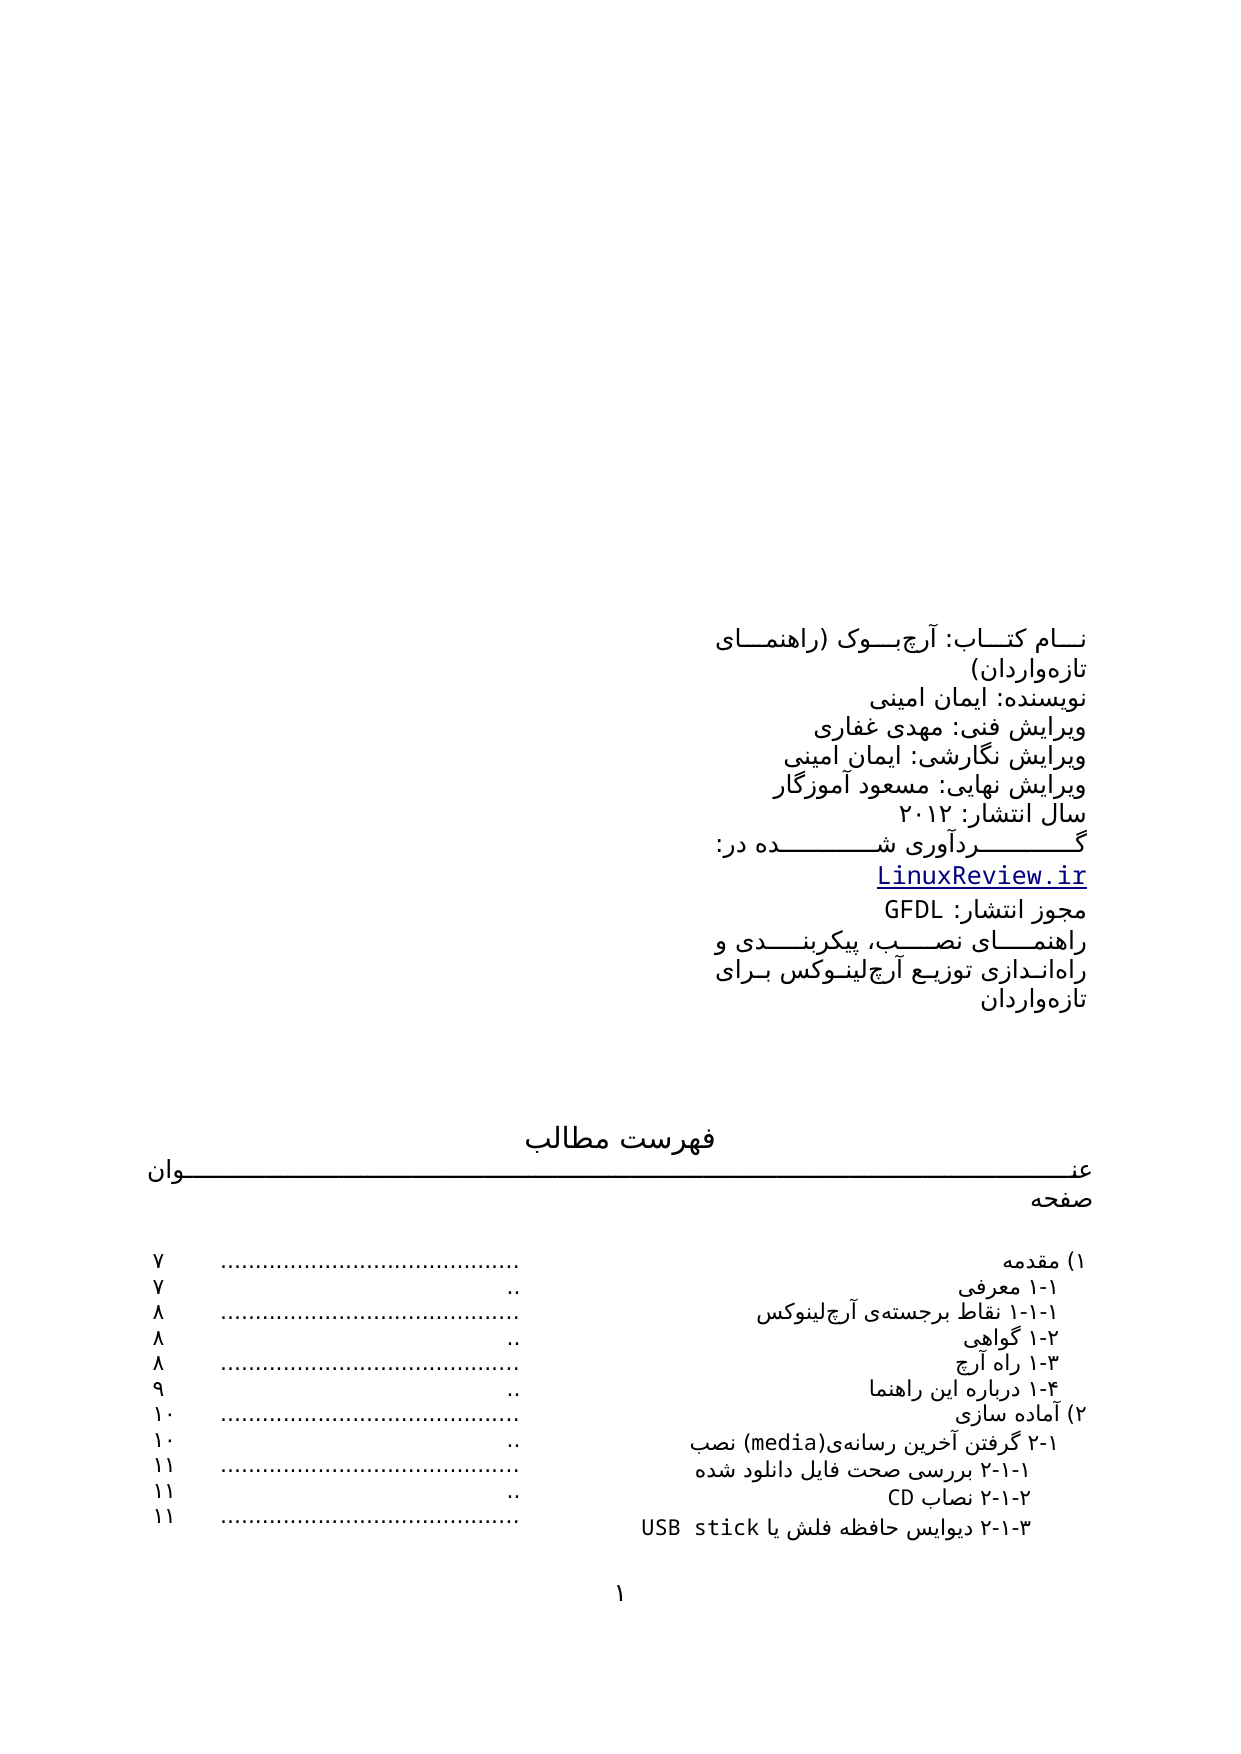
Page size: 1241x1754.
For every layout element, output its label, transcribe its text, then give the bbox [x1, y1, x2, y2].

table_header ۷ ۷ ۸ ۸ ۸ ۹ ۱۰ ۱۰ ۱۱ ۱۱ ۱۱ [147, 1243, 211, 1548]
table_header نام کتاب: آرچ‌بوک (راهنمای تازه‌واردان) نویسنده: ایمان امینی ویرایش فنی: مهدی غفاری ویرایش نگارشی: ایمان امینی ویرایش نهایی: مسعود آموزگار سال انتشار: ۲۰۱۲ گرد‌آوری شده در: LinuxReview.ir مجوز انتشار: GFDL راهنمای نصب، پیکربندی و راه‌اندازی توزیع آرچ‌لینوکس برای تازه‌واردان [709, 619, 1093, 1034]
table_header ….......................................... ….......................................... ….......................................... ….......................................... ….......................................... …........................................ [211, 1243, 526, 1548]
text فهرست مطالب [147, 1121, 1093, 1155]
table_header ۱) مقدمه ۱-۱ معرفی ۱-۱-۱ نقاط برجسته‌ی آرچ‌لینوکس ۱-۲ گواهی ۱-۳ راه آرچ ۱-۴ درباره این راهنما ۲) آماده سازی ۲-۱ گرفتن آخرین رسانه‌ی(media) نصب ۲-۱-۱ بررسی صحت فایل دانلود شده ۲-۱-۲ نصاب CD ۲-۱-۳ دیوایس حافظه فلش یا USB stick ۲-۱-۳-۱ روش nix ۲-۱-۳-۲ روش مایکروسافت ویندوز ۲-۱-۴ نصب از طریق شبکه ۲-۱-۵ نصب بر روی ماشین مجازی ۲-۲ راه اندازی نصاب آرچ ۲-۲-۱ راه‌اندازی از طریق مدیا ۲-۲-۲ شروع به کار سیستم‌عامل ۲-۲-۳ تعویض keymap ۲-۲-۴ اسناد ۳) نصب ۳-۱ انتخاب منبع نصب ۳-۱-۱ تنظیم شبکه ۳-۱-۱-۱ تنظیم ADSL bridging در محیط زنده (اختیاری) ۳-۱-۱-۲ تنظیم وایرلس در محیط زنده (اختیاری) ۳-۲ تعیین ویرایشگر ۳-۳ تنظیم ساعت ۳-۳-۱ تنظیم منطقه‌ی زمانی ۳-۳-۲ تنظیم ساعت و تاریخ ۳-۳-۲-۱ تنظیم زمان (پس از نصب) ۳-۳-۲-۲ انحراف زمان ۳-۳-۲-۳ راه‌اندازی دوگانه Dual boot ۳-۳-۲-۴ UTC در ویندوز ۳-۴ آماده‌سازی هارد‌ دیسک ۳-۴-۱ گزینه‌ی ۱: آماده سازی خودکار ۳-۴-۲ پارتیشن‌بندی هارد دیسک (اطلاعات عمومی) ۳-۴-۲-۱ انواع پارتیشن‌ها ۳-۴-۲-۲ Swap partition ۳-۴-۲-۳ طرح پارتیشن‌ ۳-۴-۲-۴ هر پارتیشن چقدر بزرگ باشد؟ ۳-۴-۲-۴ بالا بردن کارایی Swap ۳-۴-۳ گزینه‌ی ۲: پارتیشن‌بندی دستی ۳-۴-۳-۱ مثال اول: نصب آرچ بر روی دیسک خام ۳-۴-۳-۲ مثال دوم: نصب آرچ در کنار درایوهای ویندوزی ۳-۴-۴ ساخت فایل‌سیستم‌ها(اطلاعات عمومی) ۳-۴-۴-۱ انواع فایل‌سیستم‌ها ۳-۴-۴-۲ یک نوشته در مورد journaling ۳-۴-۵ پیکربندی دستی فایل‌سیستم‌ها و نقاط اتصال‌ آن‌ها ۳-۵ انتخاب بسته‌ها ۳-۶ نصب بسته‌ها ۳-۷ پیکربندی سیستم ۳-۷-۱ آیا نصاب می‌تواند کمی کارها را خودکار انجام دهد ۳-۷-۲ ‎/etc/rc.conf ۳-۷-۲-۱ قسمت LOCALIZATION ۳-۷-۲-۲ قسمت سخت‌افزار HARDWARE ۳-۷-۲-۳ قسمت شبکه NETWORKING ۳-۷-۲-۴ قسمت DAEMONS ۳-۷-۳ ‎/etc/fstab ۳-۷-۴ ‎/etc/mkinitcpio.conf ۳-۷-۵ ‎/etc/modprobe.d/modprobe.conf ۳-۷-۶ ‎/etc/resolv.conf ۳-۷-۷ ‎/etc/hosts ۳-۷-۸ ‎/etc/locale.gen ۳-۷-۹ آیینه‌های پک‌من Pacman Mirror ۳-۷-۱۰ کلمه‌ی عبور ریشه Root password ۳-۸ نصب ره‌انداز (Bootloader) ۳-۸-۱ گراب(GRand Unified Bootloader) ۳-۸-۱-۱ پیکربندی گراب ۳-۹ راه‌اندازی مجدد Reboot ۴) پس از نصب ۴-۱ به‌روزرسانی ۴-۱-۱ پیکربندی شبکه(در صورت لزوم) ۴-۱-۱-۱ Wired LAN ۴-۱-۱-۲ Wireless LAN ۴-۱-۱-۳ Proxy Server ۴-۱-۱-۴ Analog Modem, ISDN, and DSL (PPPoE)‎ ۴-۱-۲ به‌روزرسانی، سینک و ارتقاء سیستم توسط پک‌من ۴-۱-۲-۱ ‎/etc/pacman.conf ۴-۱-۲-۲ مخازن بسته‌ها ۴-۱-۲-۳ مخزن کاربران آرچ AUR ۴-۱-۳ ‎/etc/pacman.d/mirrorlist ۴-۱-۴ امتیازدهی به آیینه‌ها ۴-۱-۳-۱ Mirrorcheck برای داشتن بسته‌های به‌روز ۴-۱-۵ با پک‌من بیشتر آشنا شوید ۴-۱-۶ به‌روز کردن سیستم ۴-۱-۶-۱ نادیده‌گرفتن بسته‌ها ۴-۱-۶-۲ مدل انتشار غلطان آرچ ۴-۲ اضافه‌ کردن کاربر ۴-۲-۱ حذف حساب کاربری ۵) اضافات ۵-۱ نصب Yaourt ۵-۲ ساخت لینک به DVD و CDROM ۵-۳ Sudo ۵-۴ صدا ۵-۴-۱ ALSA ۵-۴-۱-۱ باز کردن کانال‌ها ۵-۴-۲ OSS ۵-۵ رابط گرافیکی کاربر ۵-۵-۱ نصب X ۵-۵-۲ نصب راه‌انداز ویدیویی ۵-۵-۲-۱ کارت‌های گرافیکی انویدیا ۵-۵-۲-۲ کارت‌های گرافیکی ATI ۵-۵-۳ نصب راه‌انداز‌های ورودی ۵-۵-۴ پیکربندی X (اختیاری) ۵-۵-۴-۱ صفحه‌کلید Non-US ۵-۵-۵ امتحان X ۵-۵-۵-۱ Message bus ۵-۵-۵-۲ Start X ۵-۵-۵-۳ در باب خطاها ۵-۵-۵-۴ احتیاج به کمک دارید؟ ۵-۵-۶ نصب فونت ۵-۵-۷ انتخاب و نصب یک رابط گرافیکی ۵-۵-۷-۱ نصب و راه‌اندازی KDE ۵-۵-۷-۲ نصب و راه‌اندازی Gnome ۵-۵-۷-۳ نصب و راه‌اندازی LXDE ۵-۵-۷-۴ نصب و راه‌اندازی Xfce ۵-۵-۷-۵ نصب و راه‌اندازی OpenBox ۵-۵-۷-۶ نصب و راه‌اندازی WMFS ۵-۶ دانگرید برنامه (اسکریپت دانگرید) ۵-۷ معرفی تعدادی برنامه‌ی کاربردی و محبوب پیوست ۱ chroot [526, 1243, 1093, 1548]
text عنوان صفحه [147, 1155, 1093, 1213]
